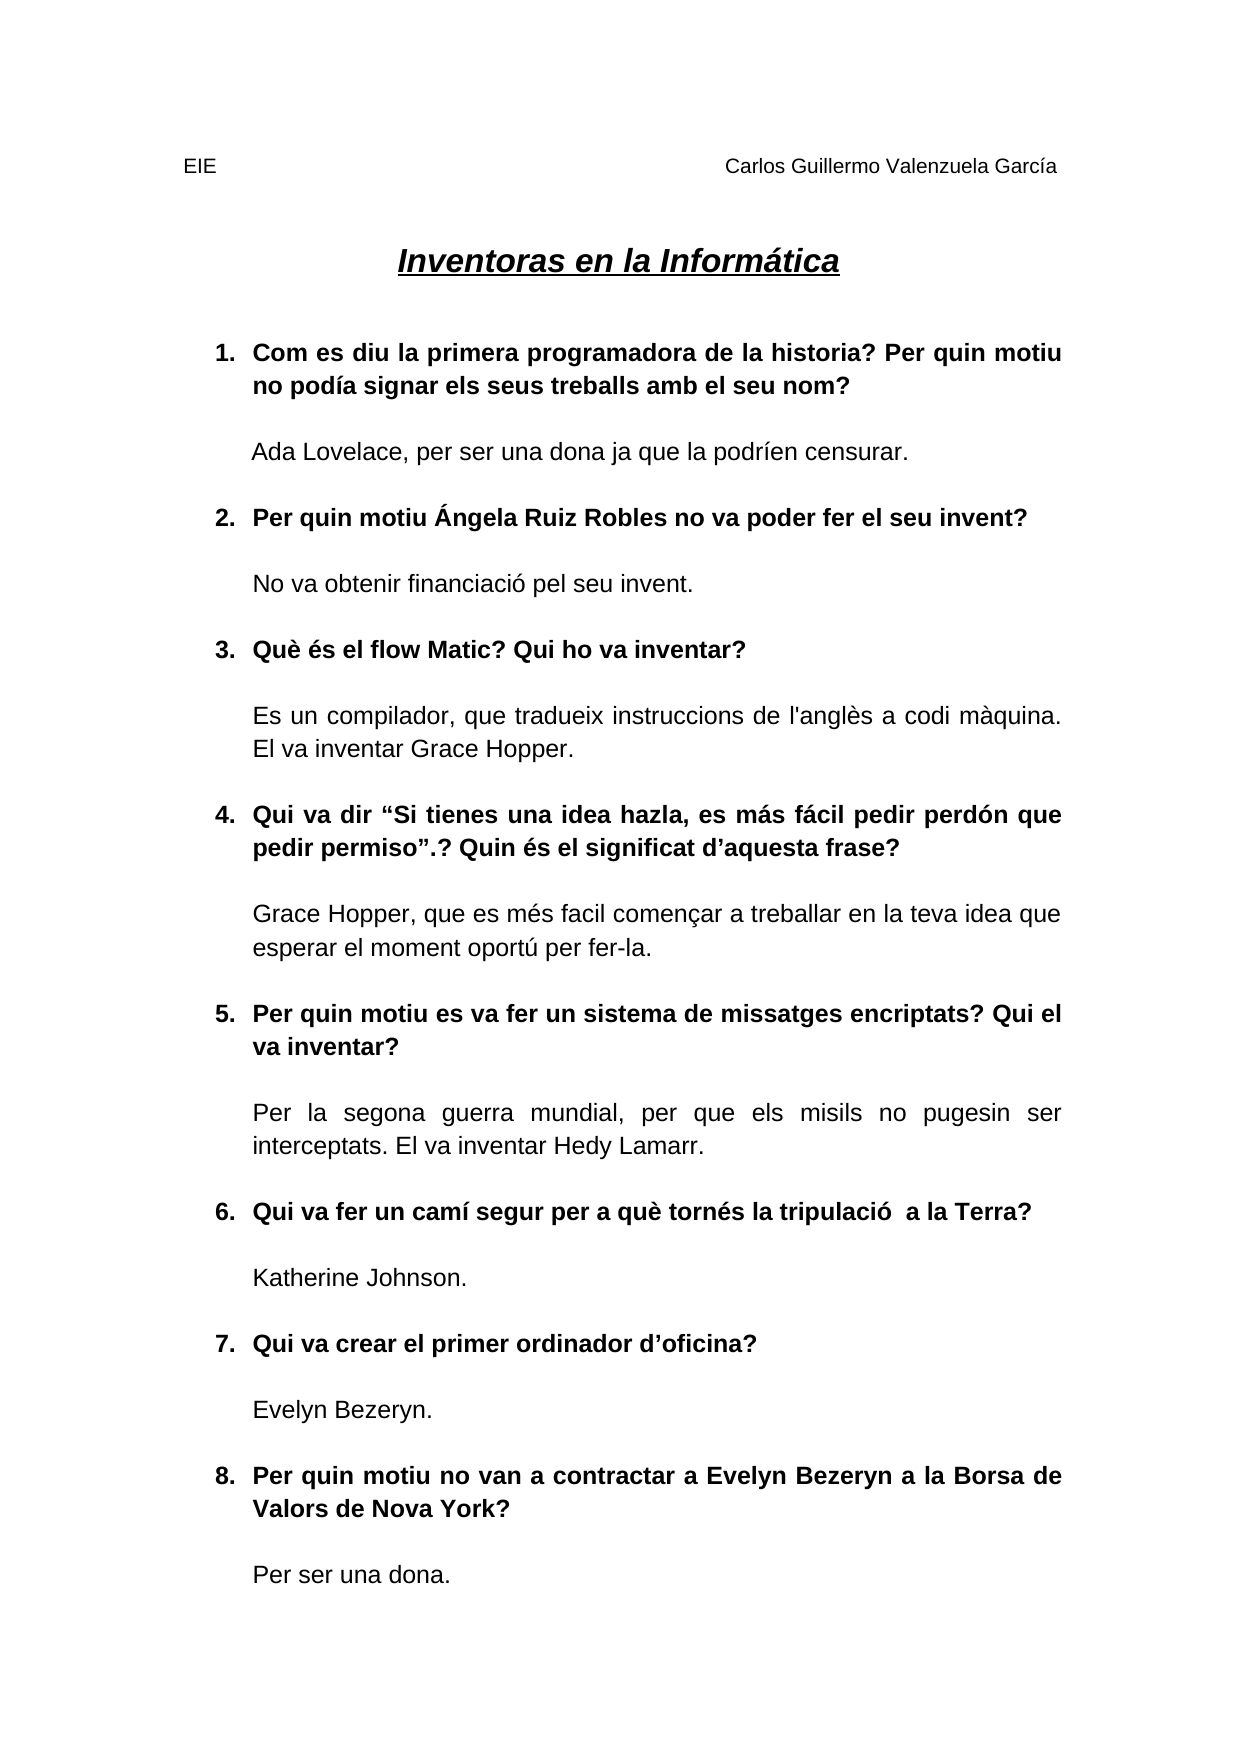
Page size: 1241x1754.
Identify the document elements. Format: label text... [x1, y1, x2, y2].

list Katherine Johnson. [252, 1263, 1063, 1291]
list No va obtenir financiació pel seu invent. [252, 569, 1063, 598]
list Es un compilador, que tradueix instruccions de l'anglès a codi màquina. El va inventar Grace Hopper. [252, 701, 1063, 763]
list Què és el flow Matic? Qui ho va inventar? [215, 635, 1063, 664]
list Per quin motiu no van a contractar a Evelyn Bezeryn a la Borsa de Valors de Nova York? [215, 1461, 1063, 1523]
list Per ser una dona. [252, 1560, 1063, 1589]
list Grace Hopper, que es més facil començar a treballar en la teva idea que esperar el moment oportú per fer-la. [252, 899, 1063, 961]
list Evelyn Bezeryn. [252, 1395, 1063, 1423]
text Inventoras en la Informática [177, 241, 1063, 279]
list Com es diu la primera programadora de la historia? Per quin motiu no podía signar els seus treballs amb el seu nom? [215, 338, 1063, 400]
list Qui va dir “Si tienes una idea hazla, es más fácil pedir perdón que pedir permiso”.? Quin és el significat d’aquesta frase? [215, 800, 1063, 862]
list Per quin motiu Ángela Ruiz Robles no va poder fer el seu invent? [215, 503, 1063, 532]
list Ada Lovelace, per ser una dona ja que la podríen censurar. [177, 437, 1063, 466]
list Per la segona guerra mundial, per que els misils no pugesin ser interceptats. El va inventar Hedy Lamarr. [252, 1098, 1063, 1159]
list Qui va fer un camí segur per a què tornés la tripulació a la Terra? [215, 1197, 1063, 1225]
list Per quin motiu es va fer un sistema de missatges encriptats? Qui el va inventar? [215, 998, 1063, 1060]
list Qui va crear el primer ordinador d’oficina? [215, 1329, 1063, 1357]
